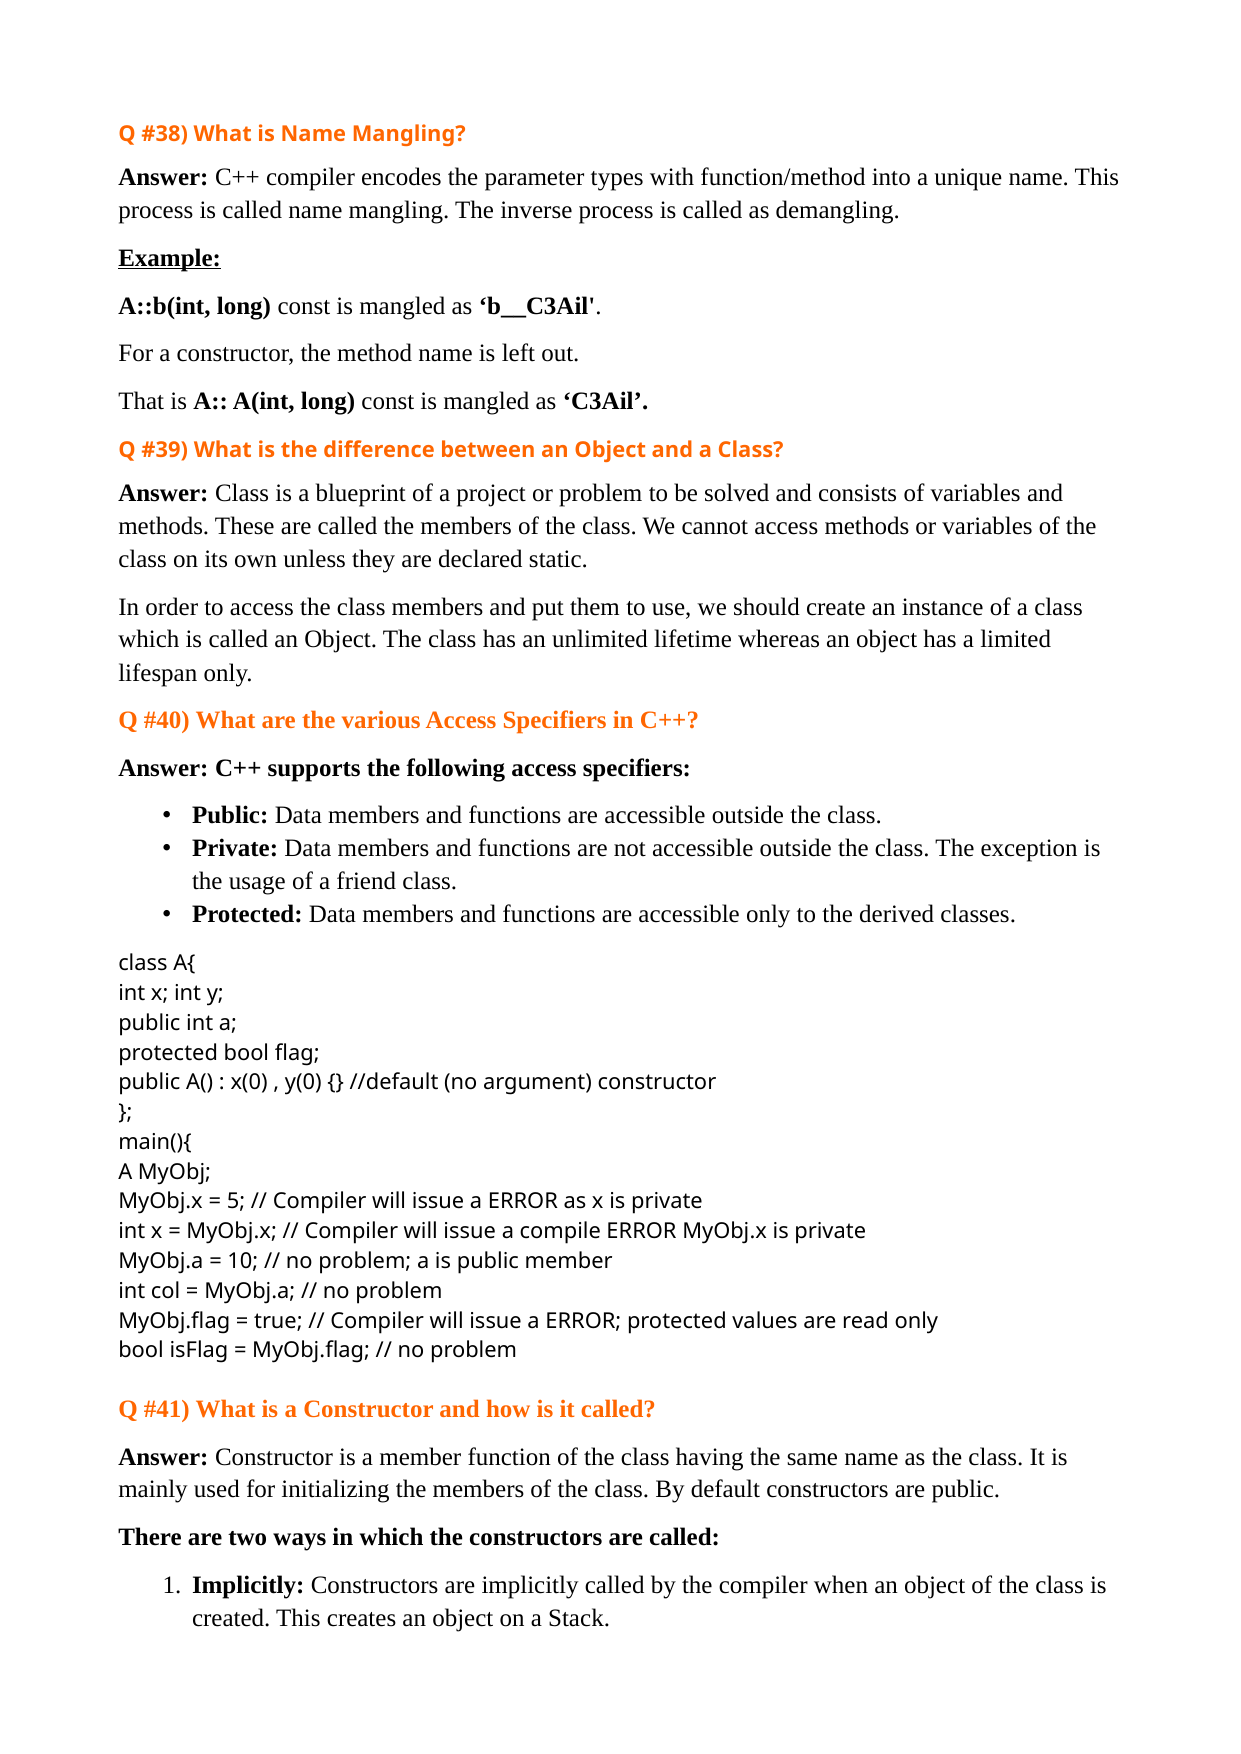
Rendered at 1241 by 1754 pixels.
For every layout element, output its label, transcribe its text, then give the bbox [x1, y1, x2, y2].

text int x; int y; [118, 977, 1122, 1007]
text bool isFlag = MyObj.flag; // no problem [118, 1334, 1122, 1364]
list Private: Data members and functions are not accessible outside the class. The exception is the usage of a friend class. [162, 833, 1122, 895]
text Answer: C++ compiler encodes the parameter types with function/method into a unique name. This process is called name mangling. The inverse process is called as demangling. [118, 162, 1122, 224]
text A MyObj; [118, 1156, 1122, 1185]
text MyObj.x = 5; // Compiler will issue a ERROR as x is private [118, 1185, 1122, 1215]
text Q #40) What are the various Access Specifiers in C++? [118, 705, 1122, 734]
text For a constructor, the method name is left out. [118, 338, 1122, 367]
text main(){ [118, 1126, 1122, 1156]
text protected bool flag; [118, 1036, 1122, 1066]
text Q #38) What is Name Mangling? [118, 118, 1122, 148]
text In order to access the class members and put them to use, we should create an instance of a class which is called an Object. The class has an unlimited lifetime whereas an object has a limited lifespan only. [118, 592, 1122, 686]
text Answer: Constructor is a member function of the class having the same name as the class. It is mainly used for initializing the members of the class. By default constructors are public. [118, 1442, 1122, 1503]
text public int a; [118, 1007, 1122, 1036]
text int x = MyObj.x; // Compiler will issue a compile ERROR MyObj.x is private [118, 1215, 1122, 1245]
text Q #39) What is the difference between an Object and a Class? [118, 433, 1122, 463]
text int col = MyObj.a; // no problem [118, 1275, 1122, 1304]
text MyObj.a = 10; // no problem; a is public member [118, 1245, 1122, 1275]
text Q #41) What is a Constructor and how is it called? [118, 1394, 1122, 1423]
list Protected: Data members and functions are accessible only to the derived classes. [162, 899, 1122, 928]
text That is A:: A(int, long) const is mangled as ‘C3Ail’. [118, 386, 1122, 415]
text }; [118, 1096, 1122, 1126]
text There are two ways in which the constructors are called: [118, 1522, 1122, 1551]
list Implicitly: Constructors are implicitly called by the compiler when an object of the class is created. This creates an object on a Stack. [162, 1570, 1122, 1632]
list Public: Data members and functions are accessible outside the class. [162, 800, 1122, 829]
text A::b(int, long) const is mangled as ‘b__C3Ail'. [118, 291, 1122, 319]
text Answer: C++ supports the following access specifiers: [118, 753, 1122, 782]
text Example: [118, 243, 1122, 272]
text MyObj.flag = true; // Compiler will issue a ERROR; protected values are read only [118, 1304, 1122, 1334]
text public A() : x(0) , y(0) {} //default (no argument) constructor [118, 1066, 1122, 1096]
text Answer: Class is a blueprint of a project or problem to be solved and consists of variables and methods. These are called the members of the class. We cannot access methods or variables of the class on its own unless they are declared static. [118, 478, 1122, 573]
text class A{ [118, 947, 1122, 977]
